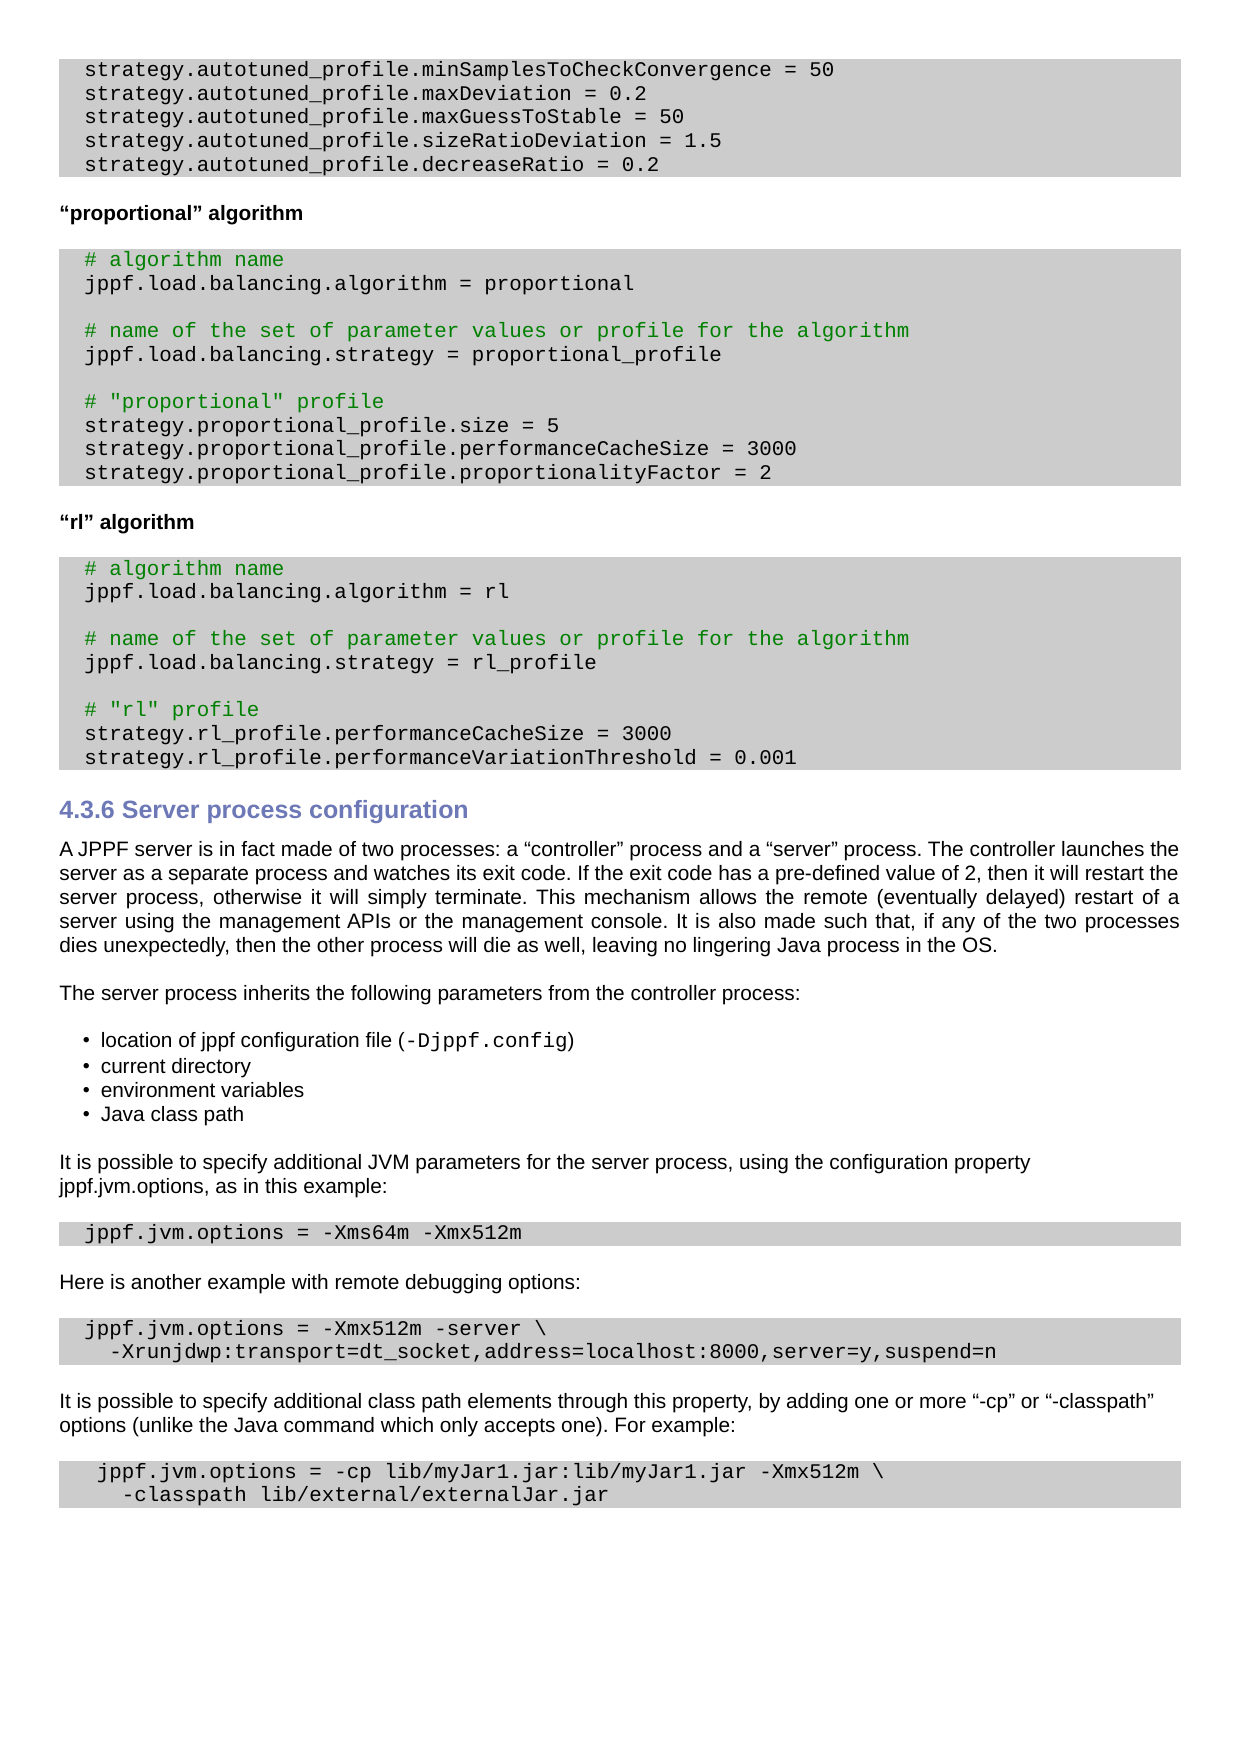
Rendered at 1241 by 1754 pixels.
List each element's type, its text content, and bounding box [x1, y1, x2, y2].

text “proportional” algorithm [59, 201, 1181, 225]
text jppf.jvm.options = -cp lib/myJar1.jar:lib/myJar1.jar -Xmx512m \ [59, 1461, 1181, 1484]
text jppf.load.balancing.algorithm = proportional [59, 273, 1181, 296]
text The server process inherits the following parameters from the controller process: [59, 980, 1181, 1004]
text It is possible to specify additional JVM parameters for the server process, using the configuration property jppf.jvm.options, as in this example: [59, 1150, 1181, 1198]
text # name of the set of parameter values or profile for the algorithm [59, 320, 1181, 344]
list environment variables [83, 1078, 1181, 1102]
text strategy.autotuned_profile.maxDeviation = 0.2 [59, 83, 1181, 106]
text strategy.autotuned_profile.sizeRatioDeviation = 1.5 [59, 130, 1181, 154]
text “rl” algorithm [59, 509, 1181, 533]
text strategy.proportional_profile.proportionalityFactor = 2 [59, 462, 1181, 486]
text # name of the set of parameter values or profile for the algorithm [59, 628, 1181, 652]
list location of jppf configuration file (-Djppf.config) [83, 1028, 1181, 1054]
text strategy.autotuned_profile.decreaseRatio = 0.2 [59, 154, 1181, 177]
text jppf.load.balancing.strategy = rl_profile [59, 652, 1181, 676]
text strategy.autotuned_profile.maxGuessToStable = 50 [59, 106, 1181, 130]
text strategy.rl_profile.performanceVariationThreshold = 0.001 [59, 747, 1181, 770]
text It is possible to specify additional class path elements through this property, by adding one or more “-cp” or “-classpath” options (unlike the Java command which only accepts one). For example: [59, 1389, 1181, 1437]
subtitle Server process configuration [59, 795, 1181, 824]
text strategy.proportional_profile.performanceCacheSize = 3000 [59, 438, 1181, 462]
text strategy.proportional_profile.size = 5 [59, 415, 1181, 438]
text -classpath lib/external/externalJar.jar [59, 1484, 1181, 1508]
text jppf.load.balancing.strategy = proportional_profile [59, 344, 1181, 367]
text strategy.rl_profile.performanceCacheSize = 3000 [59, 723, 1181, 747]
text # algorithm name [59, 249, 1181, 273]
text jppf.jvm.options = -Xmx512m -server \ -Xrunjdwp:transport=dt_socket,address=localhost:8000,server=y,suspend=n [59, 1318, 1181, 1365]
text Here is another example with remote debugging options: [59, 1270, 1181, 1294]
text jppf.jvm.options = -Xms64m -Xmx512m [59, 1222, 1181, 1246]
text # "proportional" profile [59, 391, 1181, 415]
list current directory [83, 1054, 1181, 1078]
text jppf.load.balancing.algorithm = rl [59, 581, 1181, 605]
text # algorithm name [59, 557, 1181, 581]
text # "rl" profile [59, 699, 1181, 723]
text A JPPF server is in fact made of two processes: a “controller” process and a “server” process. The controller launches the server as a separate process and watches its exit code. If the exit code has a pre-defined value of 2, then it will restart the server process, otherwise it will simply terminate. This mechanism allows the remote (eventually delayed) restart of a server using the management APIs or the management console. It is also made such that, if any of the two processes dies unexpectedly, then the other process will die as well, leaving no lingering Java process in the OS. [59, 837, 1181, 956]
list Java class path [83, 1102, 1181, 1126]
text strategy.autotuned_profile.minSamplesToCheckConvergence = 50 [59, 59, 1181, 83]
